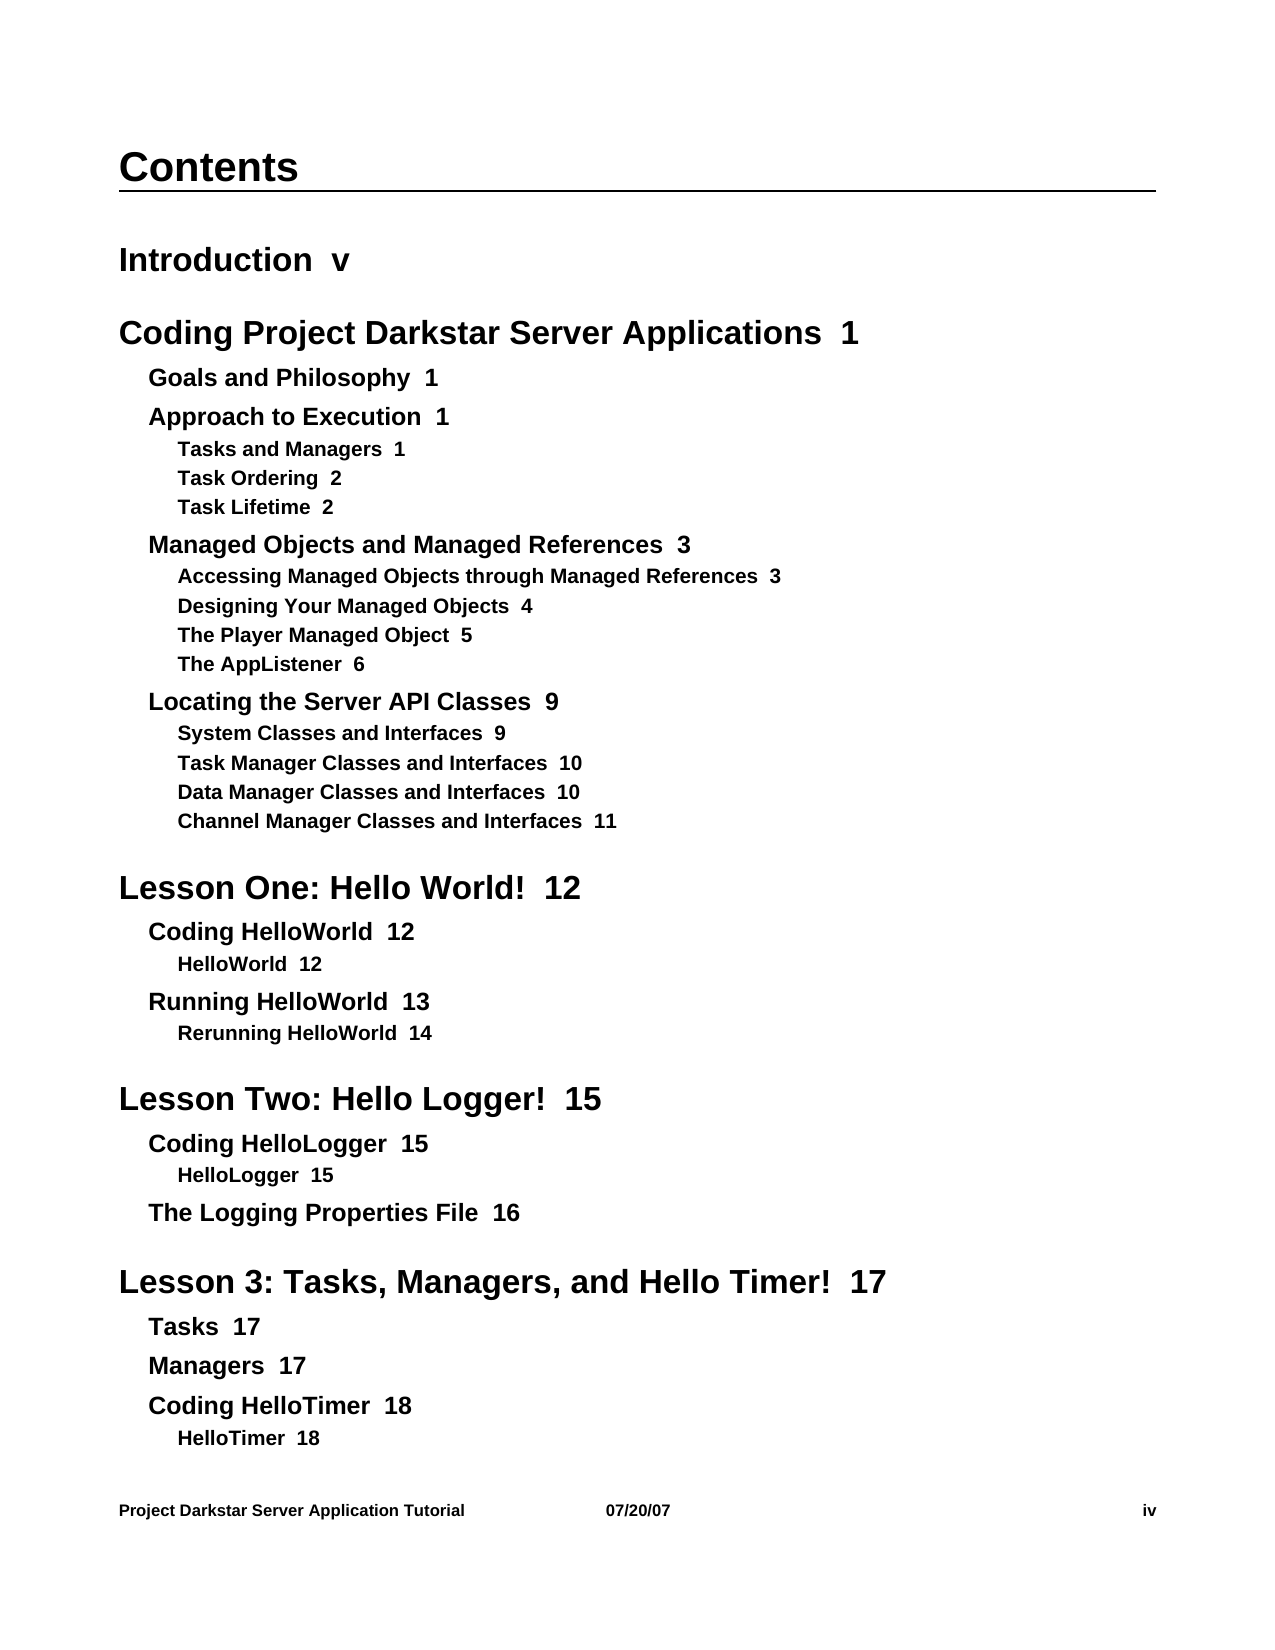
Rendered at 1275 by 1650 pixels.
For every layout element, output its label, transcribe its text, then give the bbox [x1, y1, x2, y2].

text Coding HelloTimer 18 [148, 1392, 1156, 1420]
text Tasks 17 [148, 1312, 1156, 1340]
text Rerunning HelloWorld 14 [177, 1021, 1156, 1044]
text Lesson 3: Tasks, Managers, and Hello Timer! 17 [118, 1263, 1156, 1300]
text Lesson Two: Hello Logger! 15 [118, 1081, 1156, 1118]
text Managed Objects and Managed References 3 [148, 531, 1156, 559]
text Coding HelloLogger 15 [148, 1130, 1156, 1158]
text Locating the Server API Classes 9 [148, 688, 1156, 716]
subtitle Contents [118, 143, 1156, 192]
text Accessing Managed Objects through Managed References 3 [177, 565, 1156, 588]
text The Player Managed Object 5 [177, 623, 1156, 647]
text System Classes and Interfaces 9 [177, 722, 1156, 745]
text HelloTimer 18 [177, 1426, 1156, 1449]
text Task Lifetime 2 [177, 496, 1156, 519]
text Task Ordering 2 [177, 466, 1156, 490]
text Approach to Execution 1 [148, 403, 1156, 431]
text Coding Project Darkstar Server Applications 1 [118, 314, 1156, 351]
text Running HelloWorld 13 [148, 987, 1156, 1015]
text The AppListener 6 [177, 653, 1156, 676]
text Managers 17 [148, 1352, 1156, 1380]
text The Logging Properties File 16 [148, 1199, 1156, 1227]
text Designing Your Managed Objects 4 [177, 594, 1156, 617]
text HelloLogger 15 [177, 1164, 1156, 1187]
text Goals and Philosophy 1 [148, 363, 1156, 391]
text Data Manager Classes and Interfaces 10 [177, 780, 1156, 804]
text Channel Manager Classes and Interfaces 11 [177, 810, 1156, 833]
text Coding HelloWorld 12 [148, 918, 1156, 946]
text Introduction v [118, 241, 1156, 278]
text Task Manager Classes and Interfaces 10 [177, 751, 1156, 774]
text Tasks and Managers 1 [177, 437, 1156, 460]
text HelloWorld 12 [177, 952, 1156, 975]
text Lesson One: Hello World! 12 [118, 869, 1156, 906]
